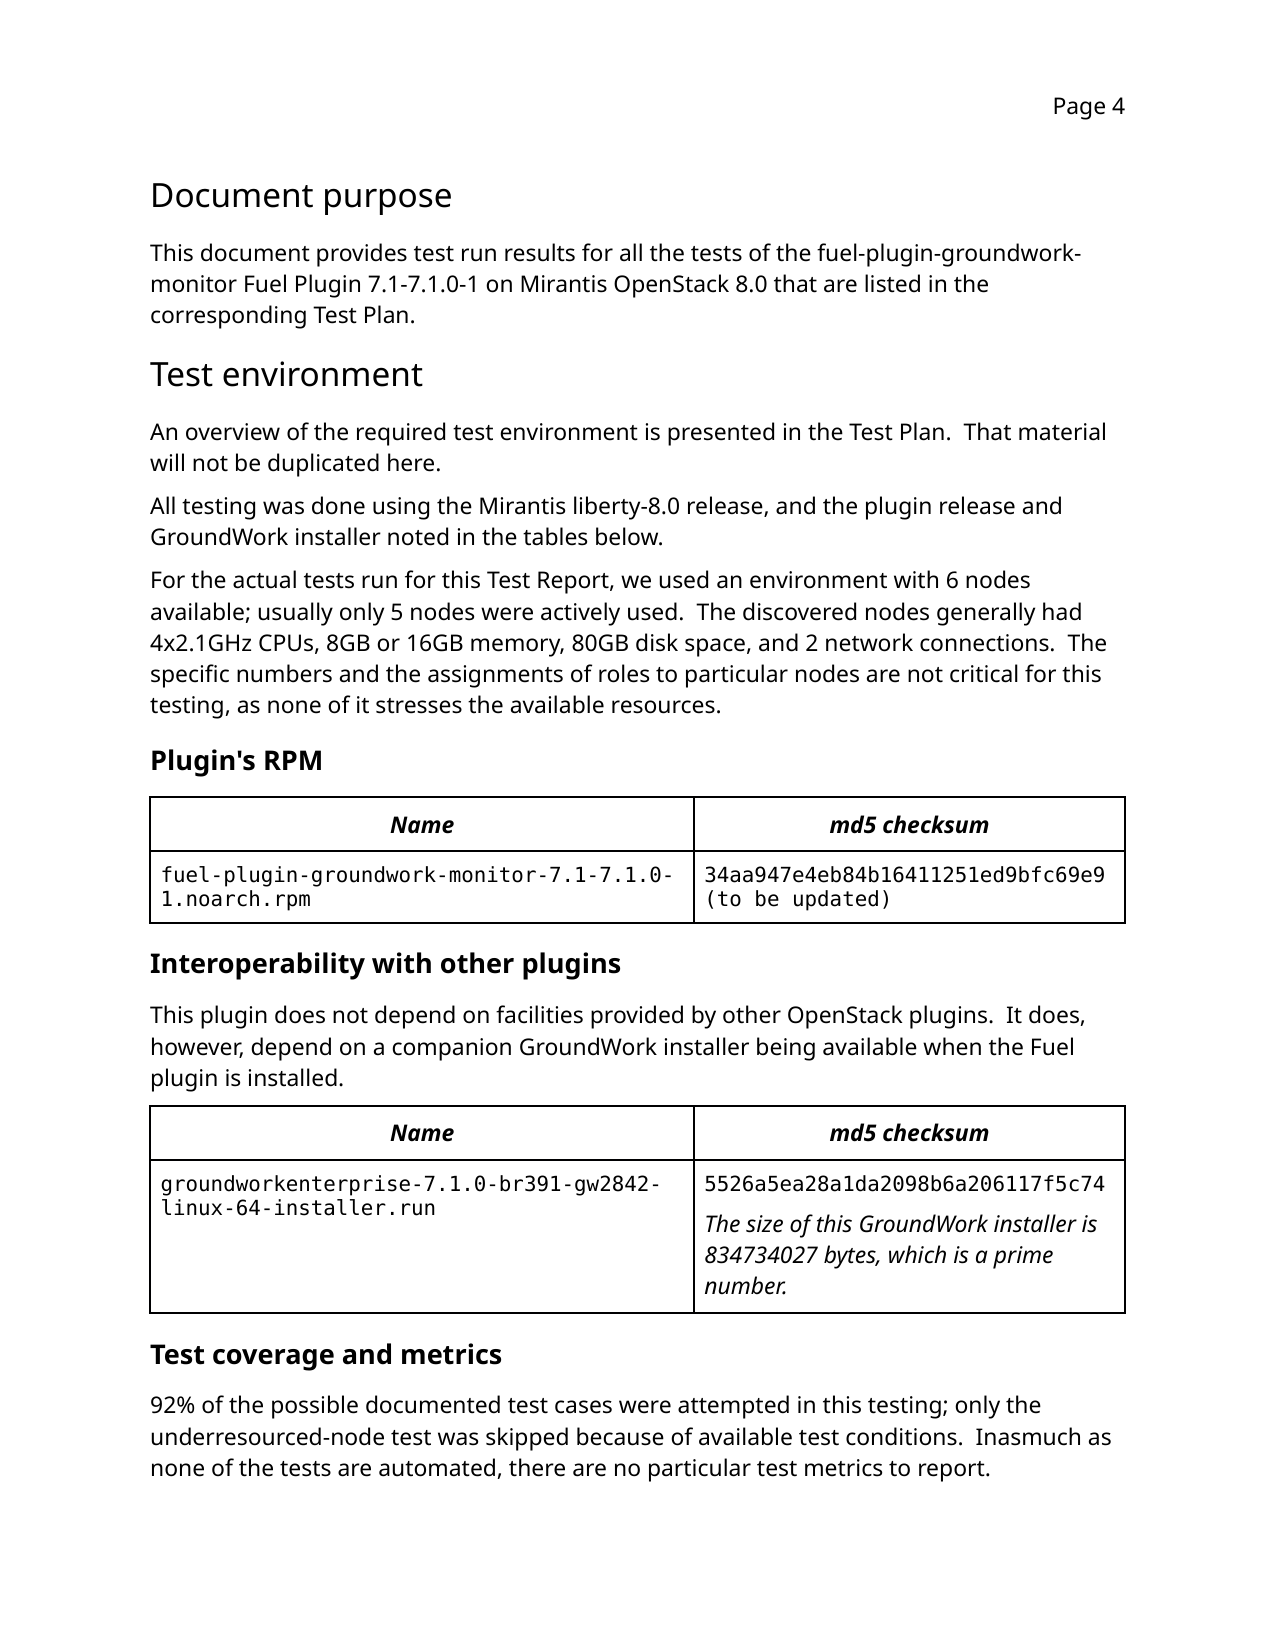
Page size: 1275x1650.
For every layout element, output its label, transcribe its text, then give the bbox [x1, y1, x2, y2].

text This plugin does not depend on facilities provided by other OpenStack plugins. It does, however, depend on a companion GroundWork installer being available when the Fuel plugin is installed. [150, 999, 1125, 1093]
table_cell fuel-plugin-groundwork-monitor-7.1-7.1.0-1.noarch.rpm [151, 852, 693, 922]
text 92% of the possible documented test cases were attempted in this testing; only the underresourced-node test was skipped because of available test conditions. Inasmuch as none of the tests are automated, there are no particular test metrics to report. [150, 1389, 1125, 1483]
text An overview of the required test environment is presented in the Test Plan. That material will not be duplicated here. [150, 415, 1125, 478]
subtitle Test environment [150, 351, 1125, 397]
table_cell 5526a5ea28a1da2098b6a206117f5c74 The size of this GroundWork installer is 834734027 bytes, which is a prime number. [695, 1161, 1124, 1312]
table_cell 34aa947e4eb84b16411251ed9bfc69e9 (to be updated) [695, 852, 1124, 922]
subtitle Interoperability with other plugins [150, 945, 1125, 982]
text For the actual tests run for this Test Report, we used an environment with 6 nodes available; usually only 5 nodes were actively used. The discovered nodes generally had 4x2.1GHz CPUs, 8GB or 16GB memory, 80GB disk space, and 2 network connections. The specific numbers and the assignments of roles to particular nodes are not critical for this testing, as none of it stresses the available resources. [150, 564, 1125, 721]
table_header md5 checksum [695, 1107, 1124, 1159]
table_cell groundworkenterprise-7.1.0-br391-gw2842-linux-64-installer.run [151, 1161, 693, 1312]
subtitle Test coverage and metrics [150, 1335, 1125, 1372]
text This document provides test run results for all the tests of the fuel-plugin-groundwork-monitor Fuel Plugin 7.1-7.1.0-1 on Mirantis OpenStack 8.0 that are listed in the corresponding Test Plan. [150, 236, 1125, 330]
subtitle Plugin's RPM [150, 742, 1125, 778]
table_header md5 checksum [695, 798, 1124, 850]
table_header Name [151, 1107, 693, 1159]
text All testing was done using the Mirantis liberty-8.0 release, and the plugin release and GroundWork installer noted in the tables below. [150, 490, 1125, 552]
table_header Name [151, 798, 693, 850]
subtitle Document purpose [150, 172, 1125, 218]
